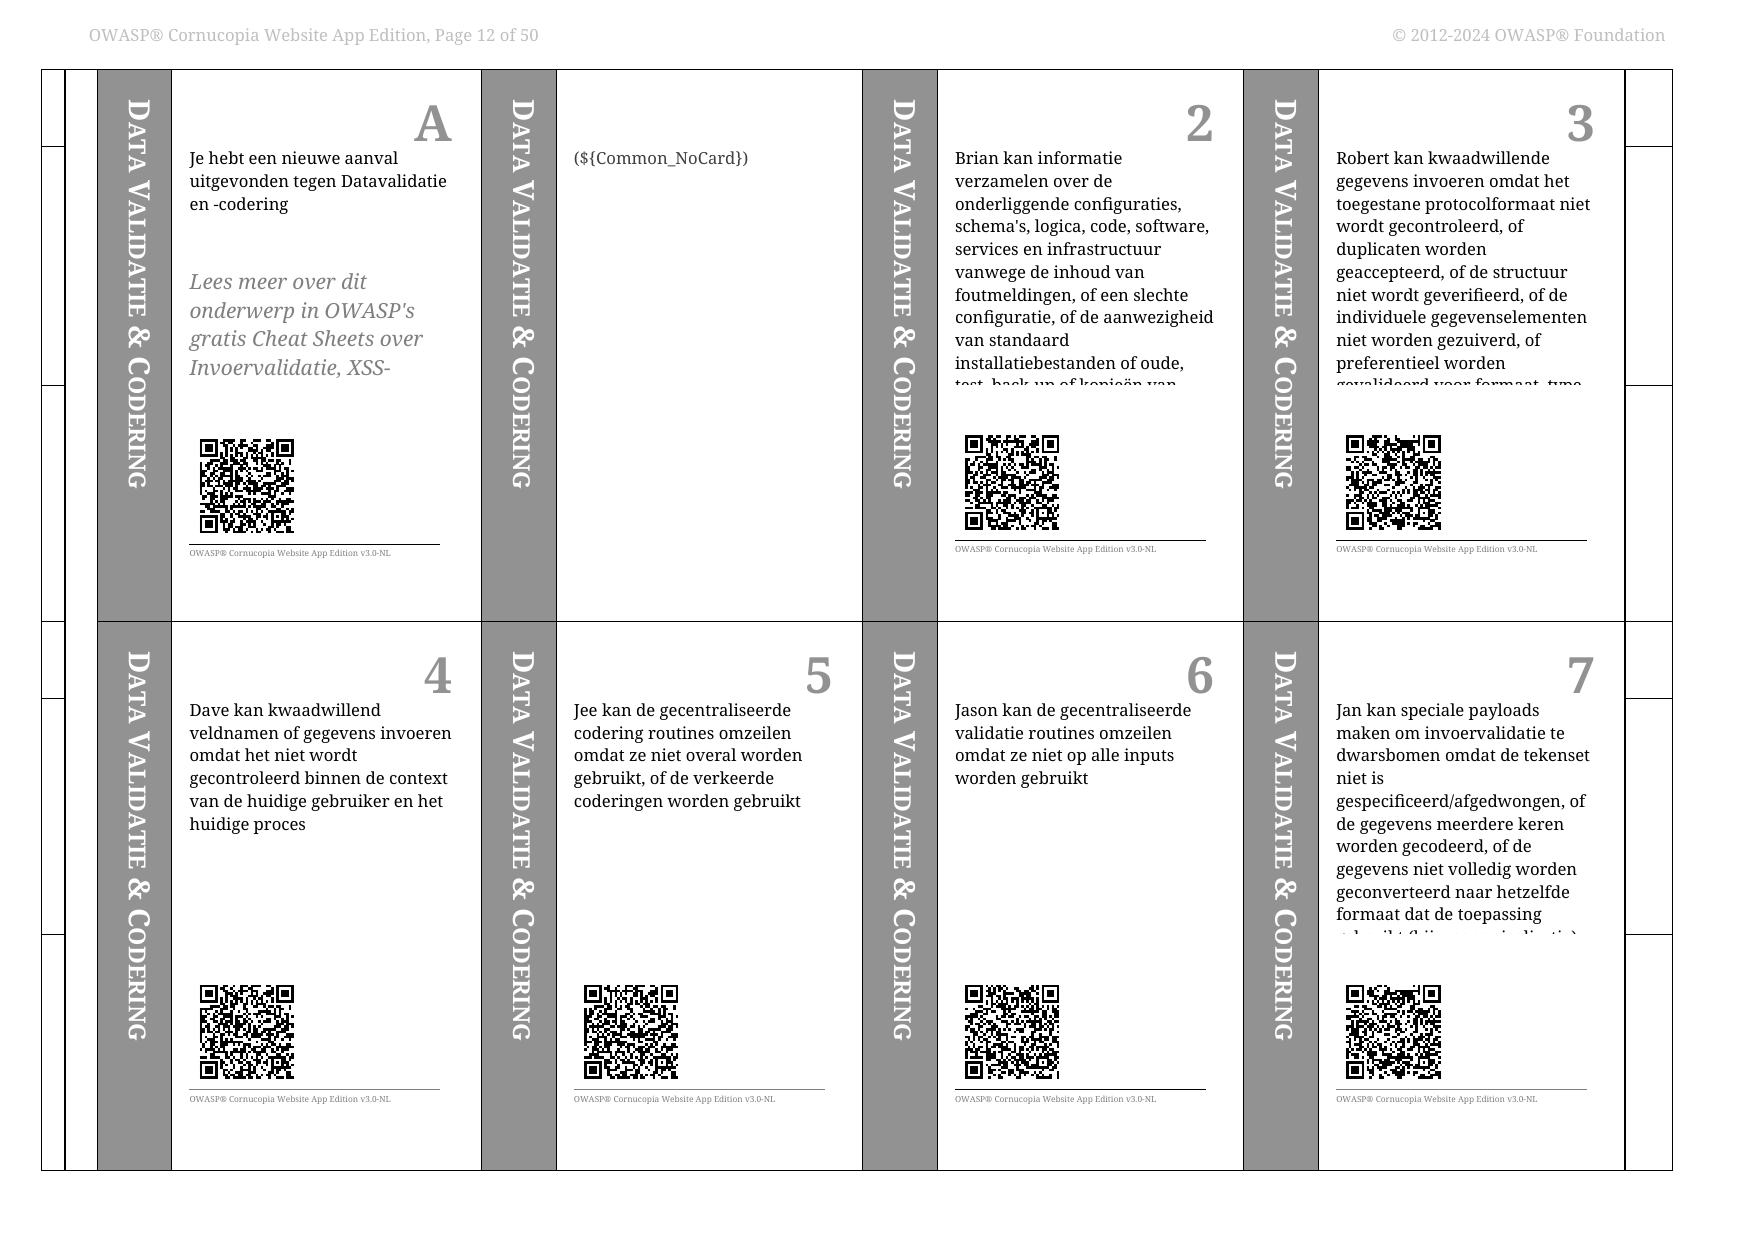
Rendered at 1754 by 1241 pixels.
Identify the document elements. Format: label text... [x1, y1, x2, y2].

table_header [955, 935, 1206, 1089]
table_cell Je hebt een nieuwe aanval uitgevonden tegen Datavalidatie en -codering [172, 146, 481, 266]
table_cell [1626, 386, 1672, 621]
table_cell [42, 699, 64, 934]
table_cell [42, 935, 64, 1170]
table_cell [557, 934, 862, 1170]
table_cell [557, 385, 862, 621]
table_header Data Validatie & Codering [1244, 70, 1318, 621]
table_header [189, 414, 440, 543]
table_header [42, 70, 64, 146]
table_cell Data Validatie & Codering [1244, 622, 1318, 1170]
table_cell [42, 386, 64, 621]
table_header 3 [1319, 70, 1624, 146]
table_cell Jan kan speciale payloads maken om invoervalidatie te dwarsbomen omdat de tekenset niet is gespecificeerd/afgedwongen, of de gegevens meerdere keren worden gecodeerd, of de gegevens niet volledig worden geconverteerd naar hetzelfde formaat dat de toepassing gebruikt (bijv. canonicalisatie) voordat ze gevalideerd worden, of variabelen zijn niet sterk getypt [1319, 698, 1624, 934]
table_cell [42, 147, 64, 384]
table_cell [938, 385, 1243, 621]
table_cell OWASP® Cornucopia Website App Edition v3.0-NL [1336, 1090, 1587, 1104]
table_header [1336, 386, 1587, 540]
table_cell Data Validatie & Codering [863, 622, 937, 1170]
table_cell [938, 934, 1243, 1170]
table_cell Dave kan kwaadwillend veldnamen of gegevens invoeren omdat het niet wordt gecontroleerd binnen de context van de huidige gebruiker en het huidige proces [172, 698, 481, 934]
table_header [955, 386, 1206, 540]
table_header 2 [938, 70, 1243, 146]
table_cell [1626, 622, 1672, 698]
table_header Data Validatie & Codering [98, 70, 171, 621]
table_cell [42, 622, 64, 698]
table_cell OWASP® Cornucopia Website App Edition v3.0-NL [189, 545, 440, 559]
table_cell 5 [557, 622, 862, 698]
table_header [574, 935, 825, 1089]
table_header [189, 935, 440, 1089]
table_cell 4 [172, 622, 481, 698]
table_header Data Validatie & Codering [482, 70, 556, 621]
table_cell [1626, 147, 1672, 384]
table_cell OWASP® Cornucopia Website App Edition v3.0-NL [955, 541, 1206, 555]
table_cell [172, 385, 481, 621]
table_cell OWASP® Cornucopia Website App Edition v3.0-NL [574, 1090, 825, 1104]
table_cell Data Validatie & Codering [482, 622, 556, 1170]
table_cell [1626, 935, 1672, 1170]
table_cell [1319, 934, 1624, 1170]
table_header [1626, 70, 1672, 146]
table_cell Jee kan de gecentraliseerde codering routines omzeilen omdat ze niet overal worden gebruikt, of de verkeerde coderingen worden gebruikt [557, 698, 862, 934]
table_cell Jason kan de gecentraliseerde validatie routines omzeilen omdat ze niet op alle inputs worden gebruikt [938, 698, 1243, 934]
table_cell (${Common_NoCard}) [557, 146, 862, 384]
table_cell [1319, 385, 1624, 621]
table_header [1336, 935, 1587, 1089]
table_cell 6 [938, 622, 1243, 698]
table_cell Robert kan kwaadwillende gegevens invoeren omdat het toegestane protocolformaat niet wordt gecontroleerd, of duplicaten worden geaccepteerd, of de structuur niet wordt geverifieerd, of de individuele gegevenselementen niet worden gezuiverd, of preferentieel worden gevalideerd voor formaat, type, bereik, grootte, lengte en een witte lijst met toegestane tekens of formaten [1319, 146, 1624, 384]
table_header A [172, 70, 481, 146]
table_cell [172, 934, 481, 1170]
table_header [66, 70, 97, 1170]
table_header [557, 70, 862, 146]
table_cell Data Validatie & Codering [98, 622, 171, 1170]
table_cell Brian kan informatie verzamelen over de onderliggende configuraties, schema's, logica, code, software, services en infrastructuur vanwege de inhoud van foutmeldingen, of een slechte configuratie, of de aanwezigheid van standaard installatiebestanden of oude, test, back-up of kopieën van bronnen, of blootstelling van broncode [938, 146, 1243, 384]
table_header Data Validatie & Codering [863, 70, 937, 621]
table_cell OWASP® Cornucopia Website App Edition v3.0-NL [189, 1090, 440, 1104]
table_cell Lees meer over dit onderwerp in OWASP's gratis Cheat Sheets over Invoervalidatie, XSS-preventie, DOM-based XSS-preventie, SQL-injectiepreventie en Query Parameterization [172, 266, 481, 384]
table_cell OWASP® Cornucopia Website App Edition v3.0-NL [955, 1090, 1206, 1104]
table_cell [1626, 699, 1672, 934]
table_cell 7 [1319, 622, 1624, 698]
table_cell OWASP® Cornucopia Website App Edition v3.0-NL [1336, 541, 1587, 555]
